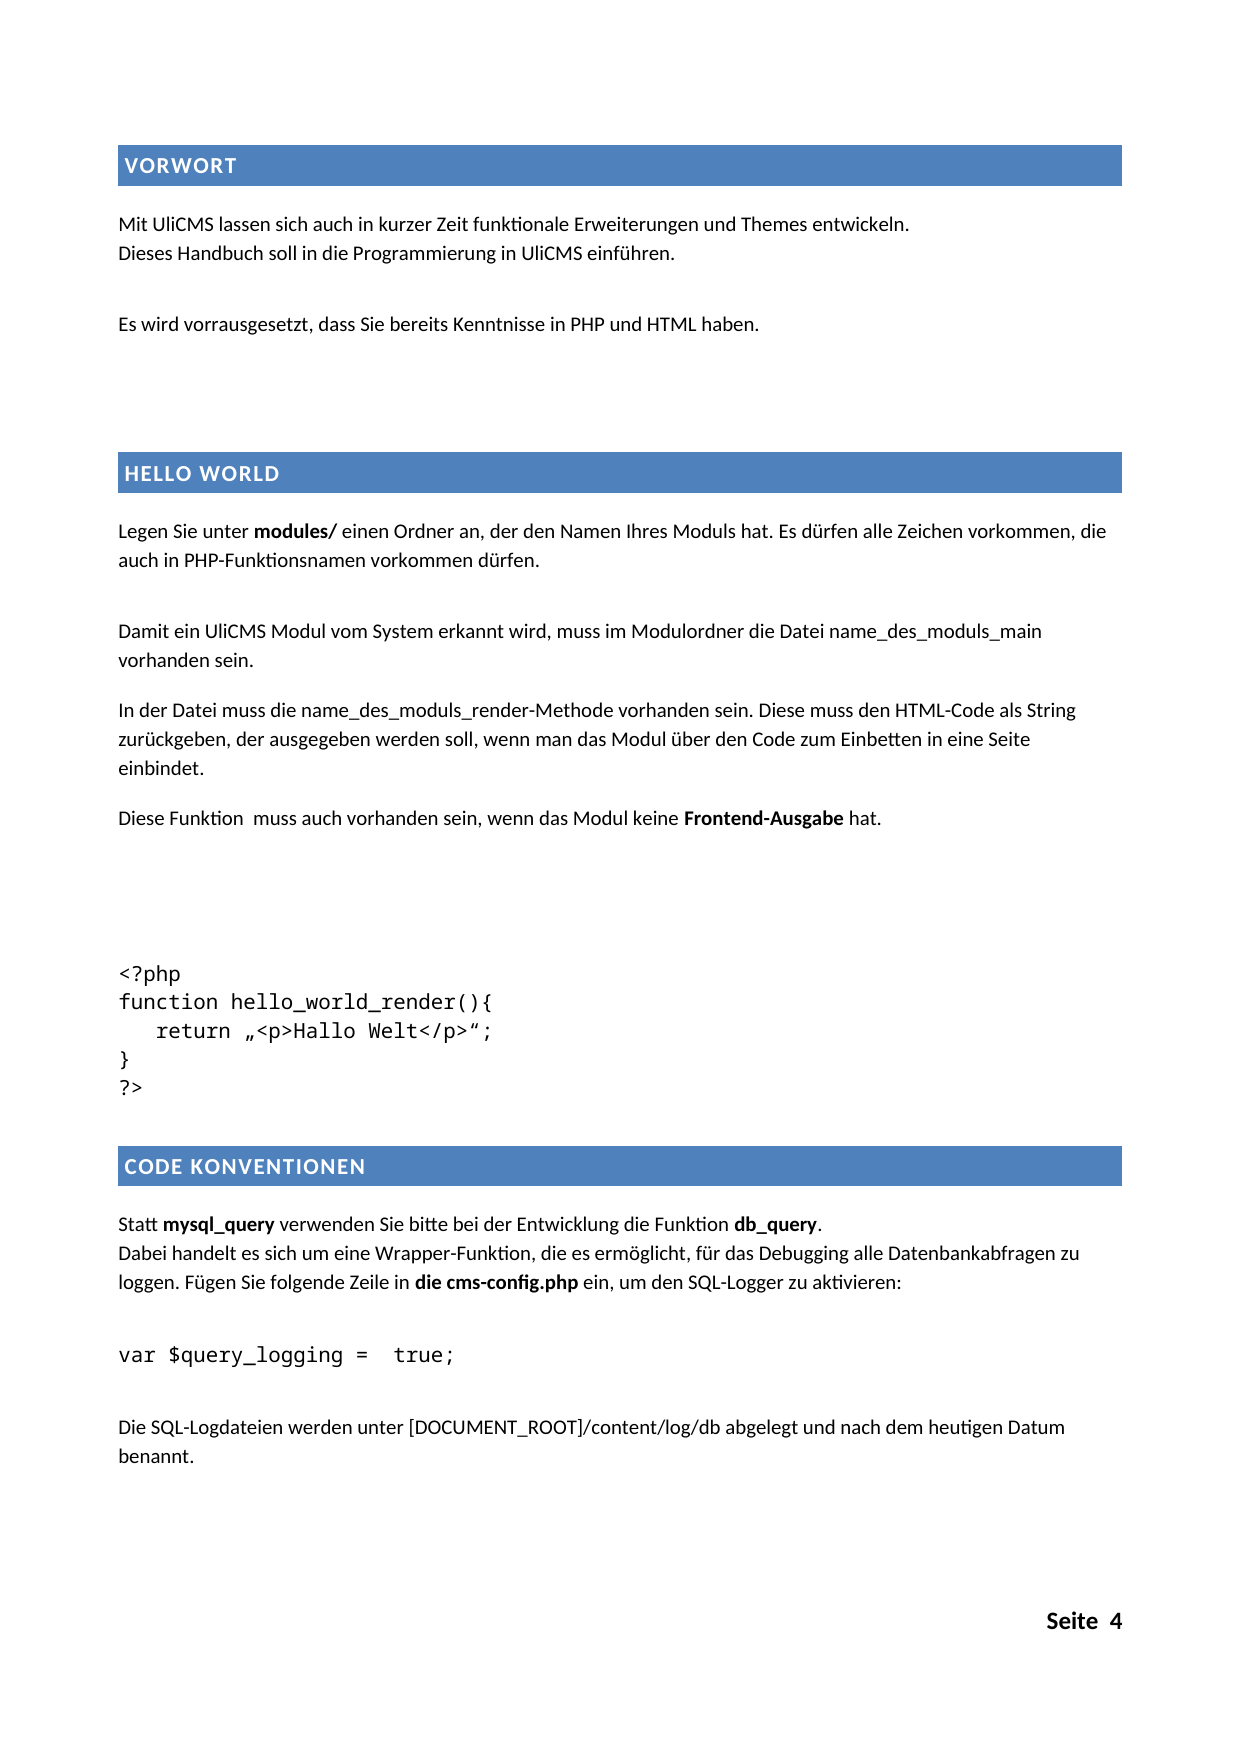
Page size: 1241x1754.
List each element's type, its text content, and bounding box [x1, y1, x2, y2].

text <?php [118, 959, 1122, 987]
text Es wird vorrausgesetzt, dass Sie bereits Kenntnisse in PHP und HTML haben. [118, 311, 1122, 336]
text } [118, 1044, 1122, 1073]
text Legen Sie unter modules/ einen Ordner an, der den Namen Ihres Moduls hat. Es dürfen alle Zeichen vorkommen, die auch in PHP-Funktionsnamen vorkommen dürfen. [118, 518, 1122, 572]
subtitle Hello World [124, 459, 1116, 487]
subtitle Code Konventionen [124, 1152, 1116, 1180]
text var $query_logging = true; [118, 1340, 1122, 1369]
text return „<p>Hallo Welt</p>“; [118, 1016, 1122, 1044]
text In der Datei muss die name_des_moduls_render-Methode vorhanden sein. Diese muss den HTML-Code als String zurückgeben, der ausgegeben werden soll, wenn man das Modul über den Code zum Einbetten in eine Seite einbindet. [118, 697, 1122, 781]
text Statt mysql_query verwenden Sie bitte bei der Entwicklung die Funktion db_query. Dabei handelt es sich um eine Wrapper-Funktion, die es ermöglicht, für das Debugging alle Datenbankabfragen zu loggen. Fügen Sie folgende Zeile in die cms-config.php ein, um den SQL-Logger zu aktivieren: [118, 1211, 1122, 1295]
text function hello_world_render(){ [118, 987, 1122, 1016]
text Die SQL-Logdateien werden unter [DOCUMENT_ROOT]/content/log/db abgelegt und nach dem heutigen Datum benannt. [118, 1414, 1122, 1469]
text Damit ein UliCMS Modul vom System erkannt wird, muss im Modulordner die Datei name_des_moduls_main vorhanden sein. [118, 618, 1122, 672]
text Diese Funktion muss auch vorhanden sein, wenn das Modul keine Frontend-Ausgabe hat. [118, 805, 1122, 831]
text ?> [118, 1073, 1122, 1101]
text Mit UliCMS lassen sich auch in kurzer Zeit funktionale Erweiterungen und Themes entwickeln. Dieses Handbuch soll in die Programmierung in UliCMS einführen. [118, 211, 1122, 265]
subtitle Vorwort [124, 151, 1116, 179]
